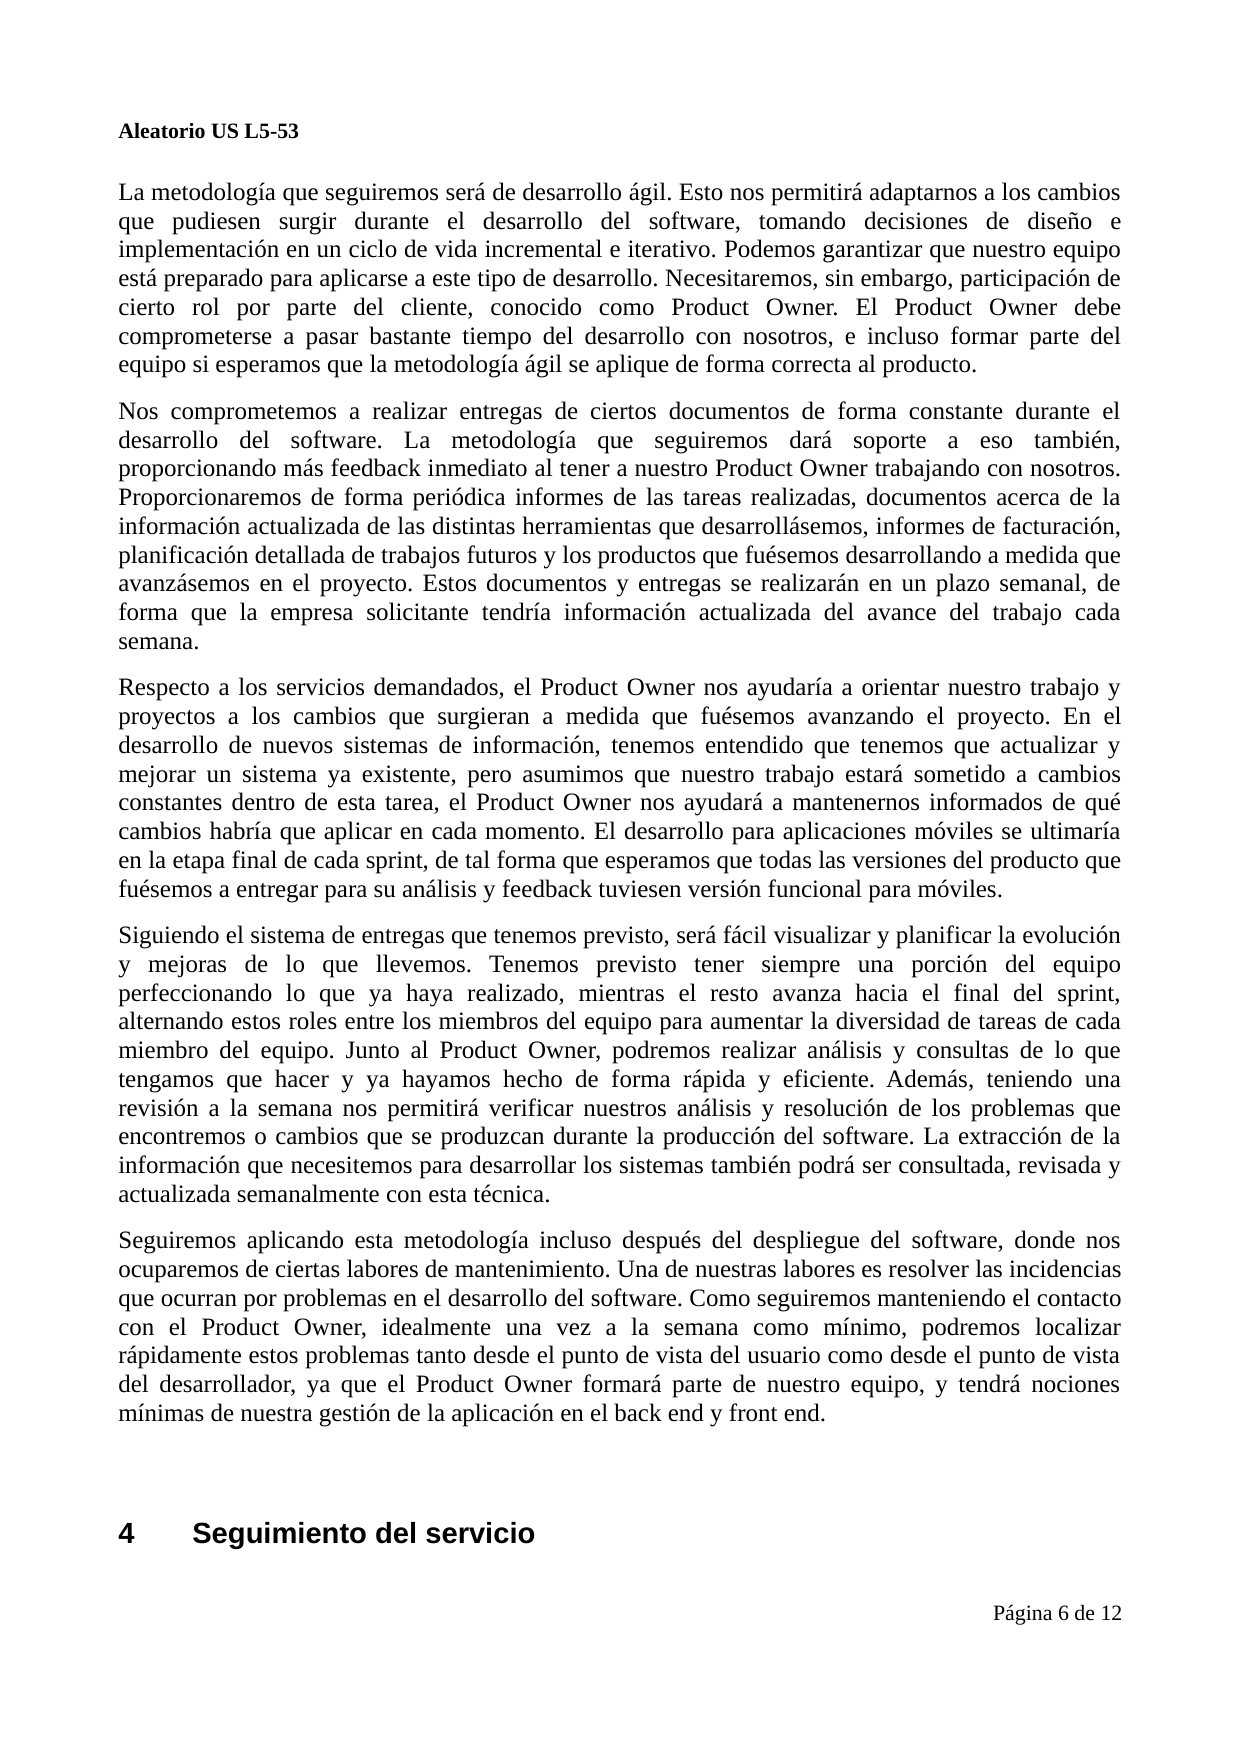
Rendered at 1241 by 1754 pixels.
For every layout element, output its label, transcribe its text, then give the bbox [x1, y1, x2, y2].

text Siguiendo el sistema de entregas que tenemos previsto, será fácil visualizar y planificar la evolución y mejoras de lo que llevemos. Tenemos previsto tener siempre una porción del equipo perfeccionando lo que ya haya realizado, mientras el resto avanza hacia el final del sprint, alternando estos roles entre los miembros del equipo para aumentar la diversidad de tareas de cada miembro del equipo. Junto al Product Owner, podremos realizar análisis y consultas de lo que tengamos que hacer y ya hayamos hecho de forma rápida y eficiente. Además, teniendo una revisión a la semana nos permitirá verificar nuestros análisis y resolución de los problemas que encontremos o cambios que se produzcan durante la producción del software. La extracción de la información que necesitemos para desarrollar los sistemas también podrá ser consultada, revisada y actualizada semanalmente con esta técnica. [118, 920, 1122, 1208]
text Seguiremos aplicando esta metodología incluso después del despliegue del software, donde nos ocuparemos de ciertas labores de mantenimiento. Una de nuestras labores es resolver las incidencias que ocurran por problemas en el desarrollo del software. Como seguiremos manteniendo el contacto con el Product Owner, idealmente una vez a la semana como mínimo, podremos localizar rápidamente estos problemas tanto desde el punto de vista del usuario como desde el punto de vista del desarrollador, ya que el Product Owner formará parte de nuestro equipo, y tendrá nociones mínimas de nuestra gestión de la aplicación en el back end y front end. [118, 1225, 1122, 1427]
text Respecto a los servicios demandados, el Product Owner nos ayudaría a orientar nuestro trabajo y proyectos a los cambios que surgieran a medida que fuésemos avanzando el proyecto. En el desarrollo de nuevos sistemas de información, tenemos entendido que tenemos que actualizar y mejorar un sistema ya existente, pero asumimos que nuestro trabajo estará sometido a cambios constantes dentro de esta tarea, el Product Owner nos ayudará a mantenernos informados de qué cambios habría que aplicar en cada momento. El desarrollo para aplicaciones móviles se ultimaría en la etapa final de cada sprint, de tal forma que esperamos que todas las versiones del producto que fuésemos a entregar para su análisis y feedback tuviesen versión funcional para móviles. [118, 672, 1122, 902]
text Nos comprometemos a realizar entregas de ciertos documentos de forma constante durante el desarrollo del software. La metodología que seguiremos dará soporte a eso también, proporcionando más feedback inmediato al tener a nuestro Product Owner trabajando con nosotros. Proporcionaremos de forma periódica informes de las tareas realizadas, documentos acerca de la información actualizada de las distintas herramientas que desarrollásemos, informes de facturación, planificación detallada de trabajos futuros y los productos que fuésemos desarrollando a medida que avanzásemos en el proyecto. Estos documentos y entregas se realizarán en un plazo semanal, de forma que la empresa solicitante tendría información actualizada del avance del trabajo cada semana. [118, 396, 1122, 655]
subtitle Seguimiento del servicio [118, 1516, 1122, 1549]
text La metodología que seguiremos será de desarrollo ágil. Esto nos permitirá adaptarnos a los cambios que pudiesen surgir durante el desarrollo del software, tomando decisiones de diseño e implementación en un ciclo de vida incremental e iterativo. Podemos garantizar que nuestro equipo está preparado para aplicarse a este tipo de desarrollo. Necesitaremos, sin embargo, participación de cierto rol por parte del cliente, conocido como Product Owner. El Product Owner debe comprometerse a pasar bastante tiempo del desarrollo con nosotros, e incluso formar parte del equipo si esperamos que la metodología ágil se aplique de forma correcta al producto. [118, 177, 1122, 378]
